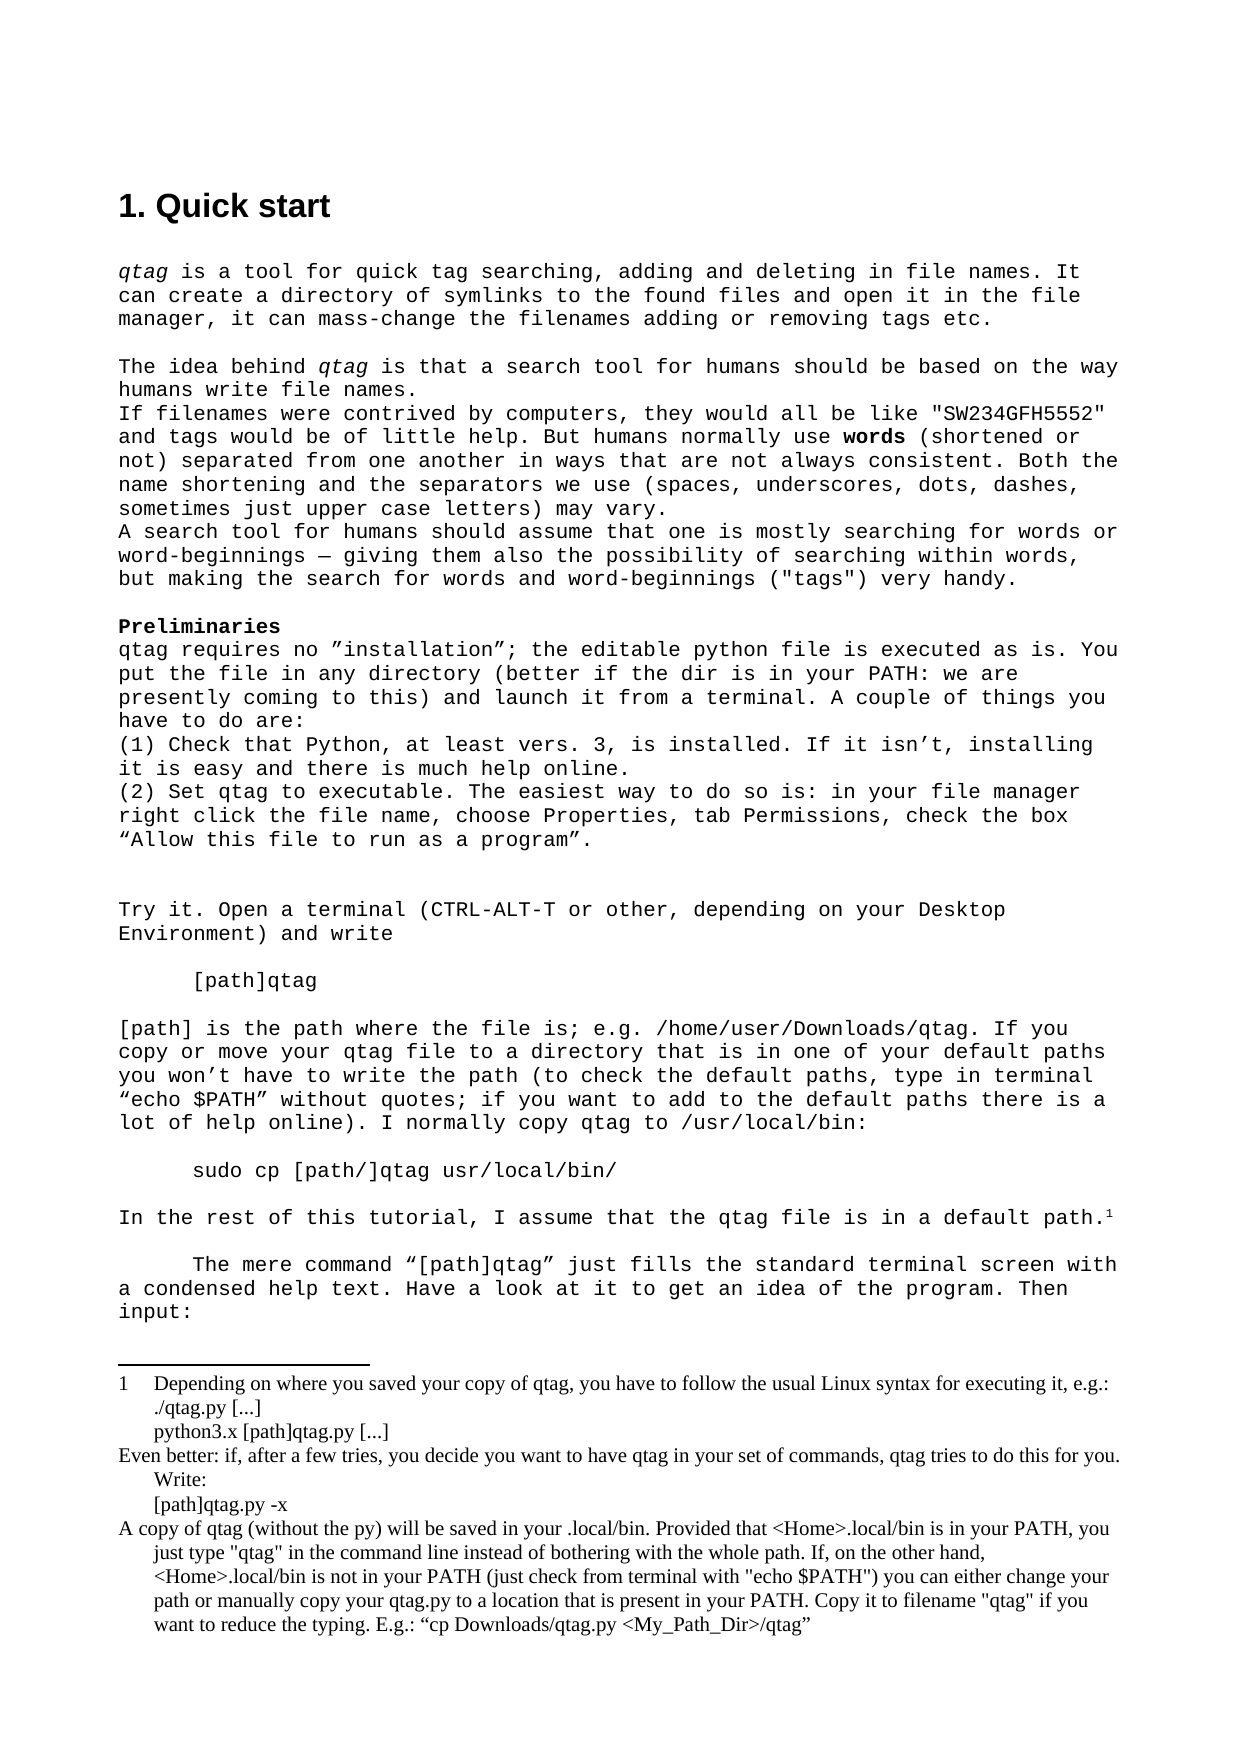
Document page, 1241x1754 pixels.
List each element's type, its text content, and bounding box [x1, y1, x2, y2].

text A search tool for humans should assume that one is mostly searching for words or word-beginnings — giving them also the possibility of searching within words, but making the search for words and word-beginnings ("tags") very handy. [118, 521, 1122, 592]
text If filenames were contrived by computers, they would all be like "SW234GFH5552" and tags would be of little help. But humans normally use words (shortened or not) separated from one another in ways that are not always consistent. Both the name shortening and the separators we use (spaces, underscores, dots, dashes, sometimes just upper case letters) may vary. [118, 403, 1122, 521]
text [path] is the path where the file is; e.g. /home/user/Downloads/qtag. If you copy or move your qtag file to a directory that is in one of your default paths you won’t have to write the path (to check the default paths, type in terminal “echo $PATH” without quotes; if you want to add to the default paths there is a lot of help online). I normally copy qtag to /usr/local/bin: [118, 1018, 1122, 1136]
text The idea behind qtag is that a search tool for humans should be based on the way humans write file names. [118, 356, 1122, 403]
text In the rest of this tutorial, I assume that the qtag file is in a default path. [118, 1207, 1122, 1231]
text Preliminaries [118, 616, 1122, 639]
text [path]qtag [118, 970, 1122, 994]
text sudo cp [path/]qtag usr/local/bin/ [118, 1159, 1122, 1183]
text python3.x [path]qtag.py [...] [118, 1419, 1122, 1443]
subtitle 1. Quick start [118, 186, 1122, 225]
text A copy of qtag (without the py) will be saved in your .local/bin. Provided that <Home>.local/bin is in your PATH, you just type "qtag" in the command line instead of bothering with the whole path. If, on the other hand, <Home>.local/bin is not in your PATH (just check from terminal with "echo $PATH") you can either change your path or manually copy your qtag.py to a location that is present in your PATH. Copy it to filename "qtag" if you want to reduce the typing. E.g.: “cp Downloads/qtag.py <My_Path_Dir>/qtag” [118, 1516, 1122, 1636]
text ./qtag.py [...] [118, 1395, 1122, 1419]
text (2) Set qtag to executable. The easiest way to do so is: in your file manager right click the file name, choose Properties, tab Permissions, check the box “Allow this file to run as a program”. [118, 781, 1122, 852]
text The mere command “[path]qtag” just fills the standard terminal screen with a condensed help text. Have a look at it to get an idea of the program. Then input: [118, 1254, 1122, 1325]
text Try it. Open a terminal (CTRL-ALT-T or other, depending on your Desktop Environment) and write [118, 899, 1122, 947]
text Depending on where you saved your copy of qtag, you have to follow the usual Linux syntax for executing it, e.g.: [118, 1371, 1122, 1395]
text qtag requires no ”installation”; the editable python file is executed as is. You put the file in any directory (better if the dir is in your PATH: we are presently coming to this) and launch it from a terminal. A couple of things you have to do are: [118, 639, 1122, 734]
text Even better: if, after a few tries, you decide you want to have qtag in your set of commands, qtag tries to do this for you. Write: [118, 1443, 1122, 1491]
text qtag is a tool for quick tag searching, adding and deleting in file names. It can create a directory of symlinks to the found files and open it in the file manager, it can mass-change the filenames adding or removing tags etc. [118, 261, 1122, 332]
text (1) Check that Python, at least vers. 3, is installed. If it isn’t, installing it is easy and there is much help online. [118, 734, 1122, 781]
text [path]qtag.py -x [118, 1491, 1122, 1516]
